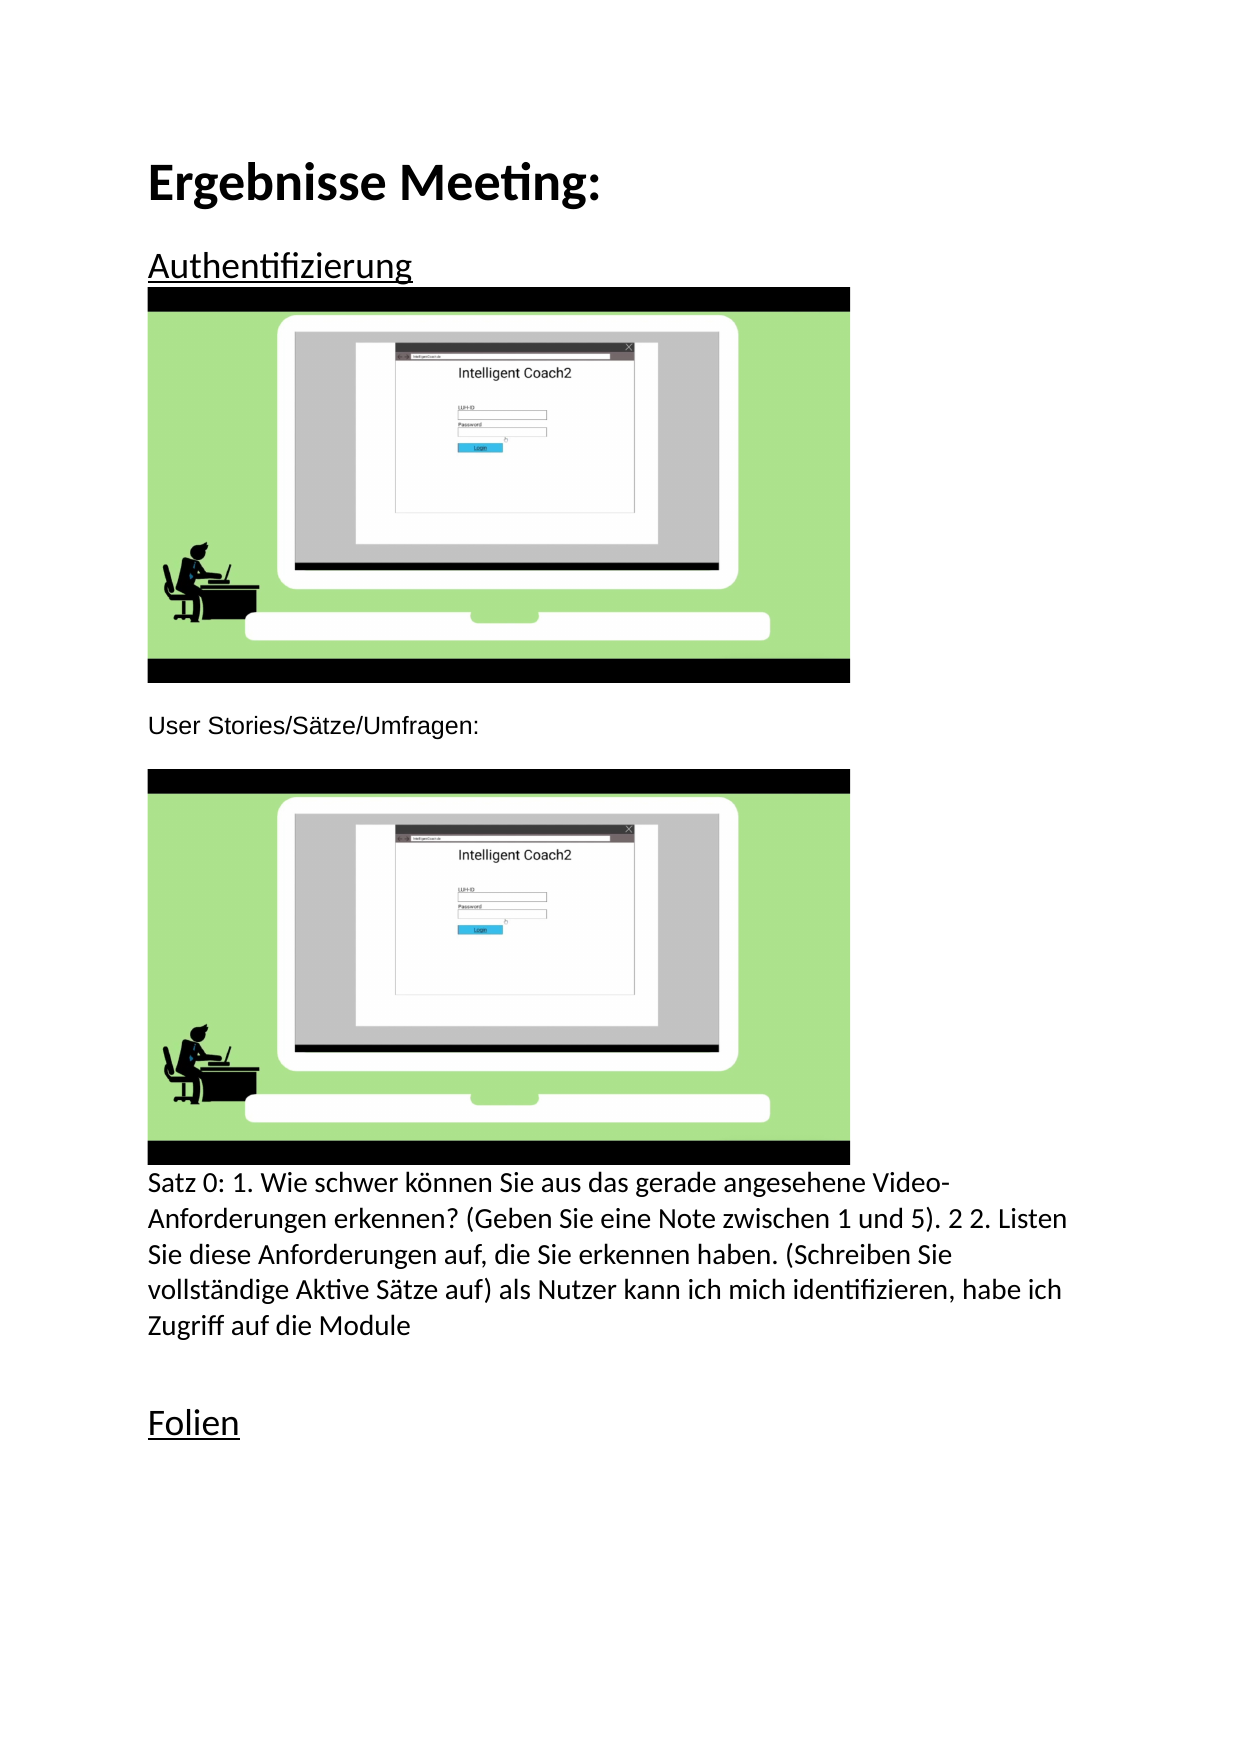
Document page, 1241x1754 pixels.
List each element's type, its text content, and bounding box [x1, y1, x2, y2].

subtitle Authentifizierung [148, 242, 1093, 288]
text User Stories/Sätze/Umfragen: [148, 711, 1093, 740]
subtitle Ergebnisse Meeting: [148, 148, 1093, 214]
subtitle Folien [148, 1399, 1093, 1444]
text Satz 0: 1. Wie schwer können Sie aus das gerade angesehene Video-Anforderungen erkennen? (Geben Sie eine Note zwischen 1 und 5). 2 2. Listen Sie diese Anforderungen auf, die Sie erkennen haben. (Schreiben Sie vollständige Aktive Sätze auf) als Nutzer kann ich mich identifizieren, habe ich Zugriff auf die Module [148, 1164, 1093, 1343]
